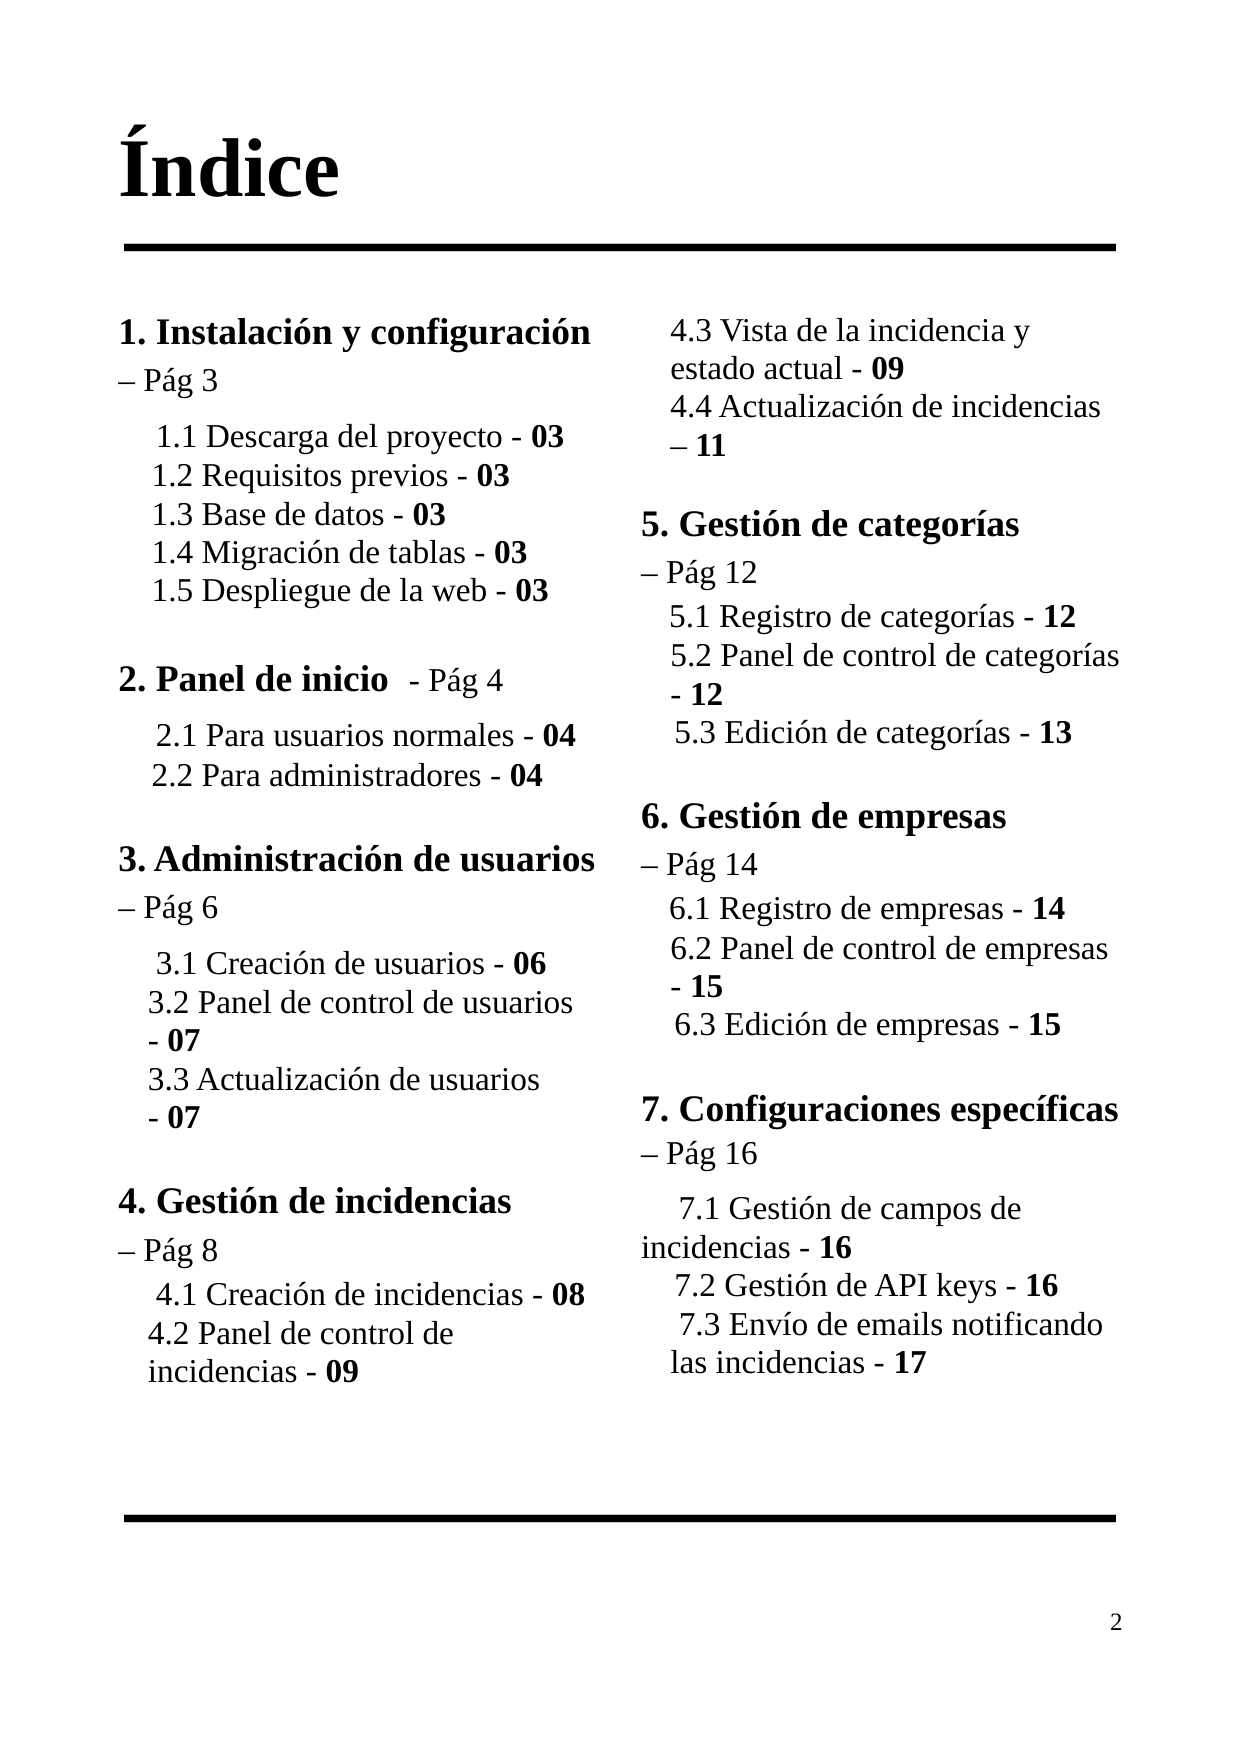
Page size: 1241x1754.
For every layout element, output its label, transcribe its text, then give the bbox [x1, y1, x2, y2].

text – Pág 8 [118, 1222, 599, 1270]
text 6.2 Panel de control de empresas [670, 928, 1122, 966]
picture [242, 472, 250, 483]
picture [422, 472, 430, 483]
text 4.1 Creación de incidencias - 08 [118, 1270, 599, 1281]
picture [840, 1282, 848, 1295]
text 6.1 Registro de empresas - 14 [641, 885, 1122, 928]
text 7.2 Gestión de API keys - 16 [641, 1266, 1122, 1281]
text 6. Gestión de empresas [641, 794, 1122, 837]
text 5.2 Panel de control de categorías - 12 [670, 636, 1122, 712]
picture [881, 1281, 889, 1287]
text 1.2 Requisitos previos - 03 [118, 483, 599, 494]
picture [0, 10, 1241, 483]
text 6.3 Edición de empresas - 15 [641, 1004, 1122, 1043]
text 3. Administración de usuarios – Pág 6 [118, 836, 599, 927]
text - 07 [148, 1097, 599, 1136]
text 1.3 Base de datos - 03 [118, 494, 599, 532]
picture [1047, 1285, 1052, 1295]
text 4. Gestión de incidencias [118, 1179, 599, 1222]
text – Pág 14 [641, 837, 1122, 885]
text 7. Configuraciones específicas – Pág 16 [641, 1086, 1122, 1172]
text 7.1 Gestión de campos de incidencias - 16 [641, 1184, 1122, 1266]
text 2. Panel de inicio - Pág 4 [118, 652, 599, 700]
picture [208, 476, 216, 483]
text – Pág 12 [641, 544, 1122, 592]
picture [482, 466, 487, 483]
text - 07 [148, 1021, 599, 1059]
text - 15 [670, 966, 1122, 1004]
text 3.2 Panel de control de usuarios [148, 982, 599, 1021]
text 3.1 Creación de usuarios - 06 [118, 939, 599, 982]
text 3.3 Actualización de usuarios [148, 1059, 599, 1097]
text 2.2 Para administradores - 04 [118, 755, 599, 793]
picture [972, 1281, 980, 1292]
text 5.3 Edición de categorías - 13 [641, 712, 1122, 751]
picture [316, 472, 324, 483]
text 5. Gestión de categorías [641, 501, 1122, 544]
picture [0, 1281, 1241, 1754]
picture [798, 1282, 806, 1295]
text 2.1 Para usuarios normales - 04 [118, 712, 599, 755]
text 5.1 Registro de categorías - 12 [641, 592, 1122, 636]
picture [355, 472, 362, 483]
text 1.5 Despliegue de la web - 03 [118, 571, 599, 609]
picture [208, 466, 216, 475]
text 1.4 Migración de tablas - 03 [118, 532, 599, 571]
